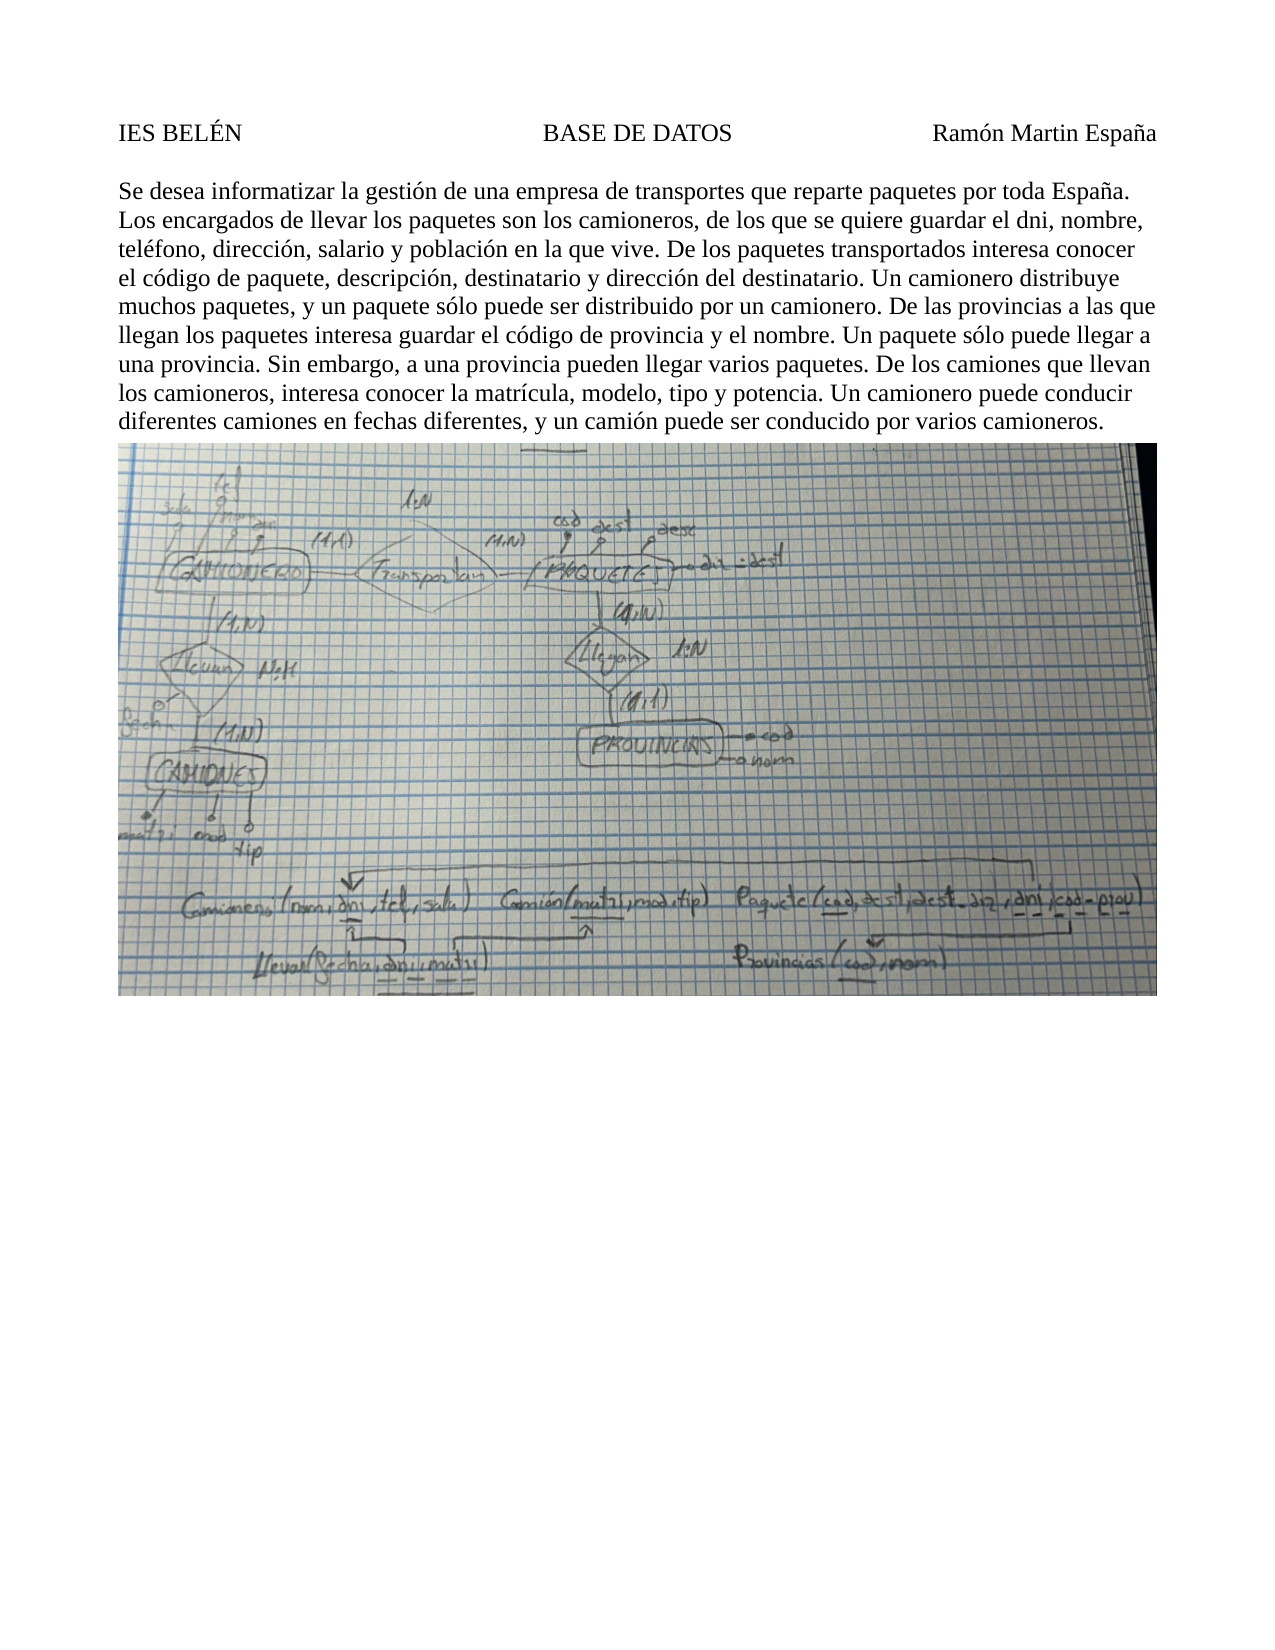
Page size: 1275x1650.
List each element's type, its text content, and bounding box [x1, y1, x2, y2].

text Se desea informatizar la gestión de una empresa de transportes que reparte paquetes por toda España. Los encargados de llevar los paquetes son los camioneros, de los que se quiere guardar el dni, nombre, teléfono, dirección, salario y población en la que vive. De los paquetes transportados interesa conocer el código de paquete, descripción, destinatario y dirección del destinatario. Un camionero distribuye muchos paquetes, y un paquete sólo puede ser distribuido por un camionero. De las provincias a las que llegan los paquetes interesa guardar el código de provincia y el nombre. Un paquete sólo puede llegar a una provincia. Sin embargo, a una provincia pueden llegar varios paquetes. De los camiones que llevan los camioneros, interesa conocer la matrícula, modelo, tipo y potencia. Un camionero puede conducir diferentes camiones en fechas diferentes, y un camión puede ser conducido por varios camioneros. [118, 176, 1157, 435]
picture [118, 443, 1157, 996]
